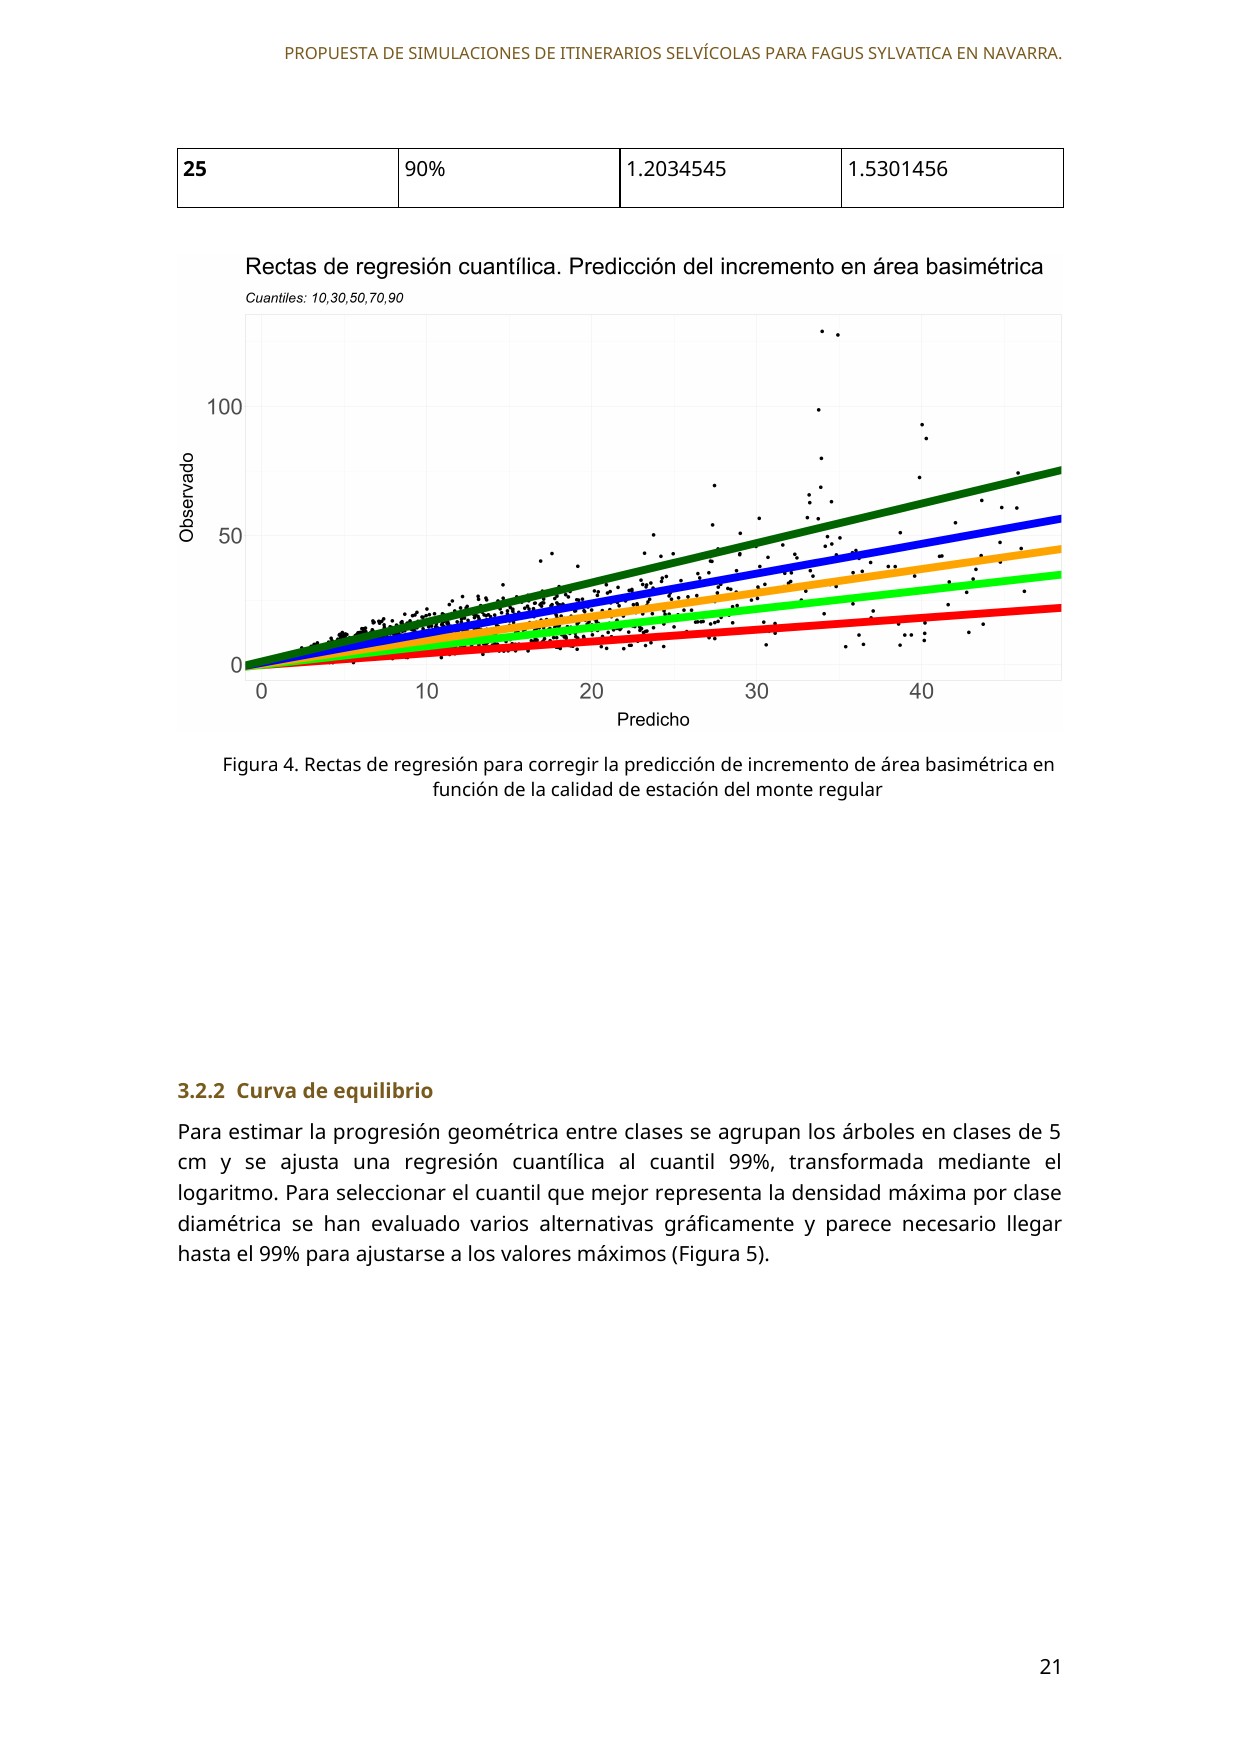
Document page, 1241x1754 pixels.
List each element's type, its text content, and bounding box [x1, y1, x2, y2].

list Rectas de regresión para corregir la predicción de incremento de área basimétrica en función de la calidad de estación del monte regular [215, 732, 1063, 802]
table_cell 25 [178, 149, 398, 207]
text Para estimar la progresión geométrica entre clases se agrupan los árboles en clases de 5 cm y se ajusta una regresión cuantílica al cuantil 99%, transformada mediante el logaritmo. Para seleccionar el cuantil que mejor representa la densidad máxima por clase diamétrica se han evaluado varios alternativas gráficamente y parece necesario llegar hasta el 99% para ajustarse a los valores máximos (Figura 5). [177, 1117, 1063, 1268]
table_cell 1.2034545 [621, 149, 841, 207]
subtitle Curva de equilibrio [177, 1076, 1063, 1104]
picture [177, 255, 1063, 732]
table_cell 1.5301456 [842, 149, 1063, 207]
table_cell 90% [399, 149, 619, 207]
